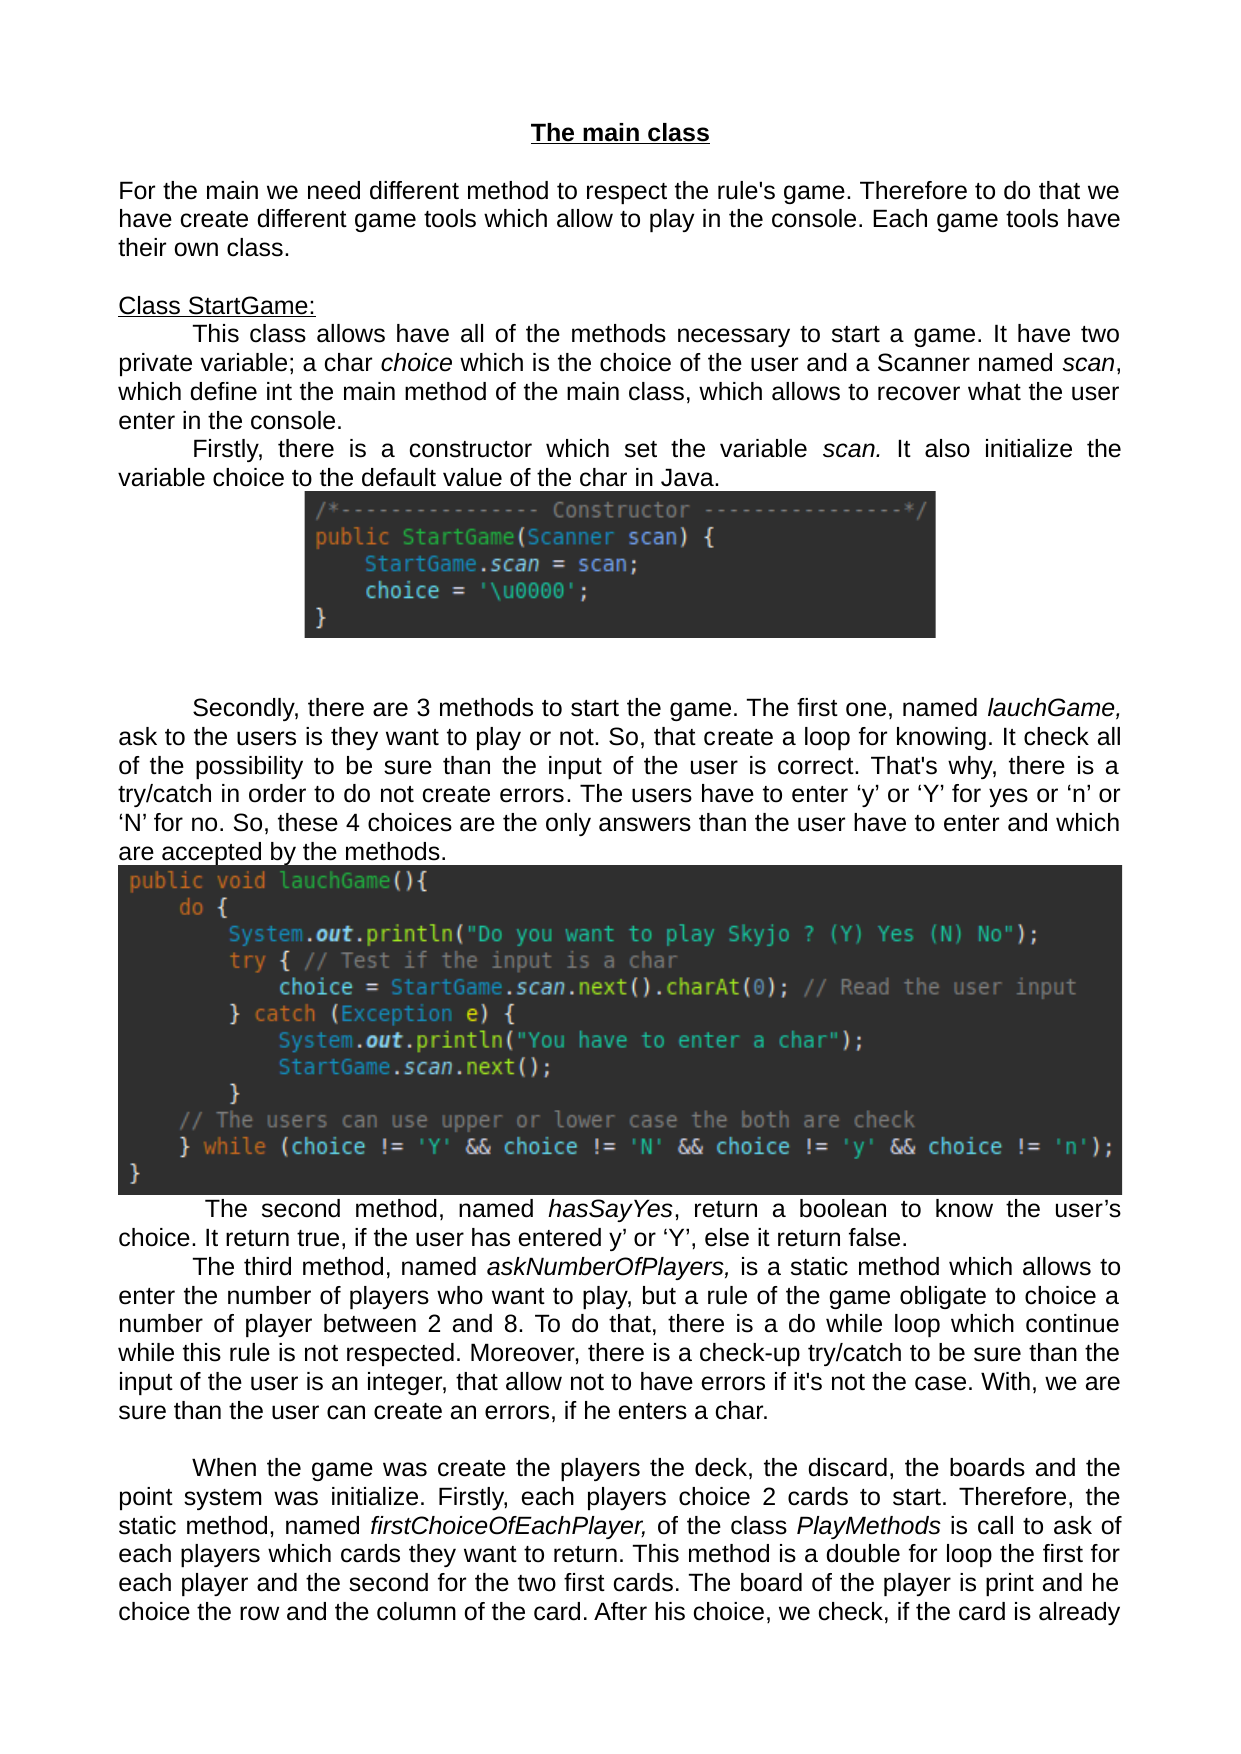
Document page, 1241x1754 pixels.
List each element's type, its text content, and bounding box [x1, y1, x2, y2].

picture [304, 491, 936, 638]
text The main class [118, 118, 1122, 147]
picture [118, 865, 1123, 1195]
text Firstly, there is a constructor which set the variable scan. It also initialize the variable choice to the default value of the char in Java. [118, 434, 1122, 492]
text This class allows have all of the methods necessary to start a game. It have two private variable; a char choice which is the choice of the user and a Scanner named scan, which define int the main method of the main class, which allows to recover what the user enter in the console. [118, 319, 1122, 434]
text The second method, named hasSayYes, return a boolean to know the user’s choice. It return true, if the user has entered y’ or ‘Y’, else it return false. [118, 1195, 1122, 1252]
text When the game was create the players the deck, the discard, the boards and the point system was initialize. Firstly, each players choice 2 cards to start. Therefore, the static method, named firstChoiceOfEachPlayer, of the class PlayMethods is call to ask of each players which cards they want to return. This method is a double for loop the first for each player and the second for the two first cards. The board of the player is print and he choice the row and the column of the card. After his choice, we check, if the card is already [118, 1453, 1122, 1626]
text The third method, named askNumberOfPlayers, is a static method which allows to enter the number of players who want to play, but a rule of the game obligate to choice a number of player between 2 and 8. To do that, there is a do while loop which continue while this rule is not respected. Moreover, there is a check-up try/catch to be sure than the input of the user is an integer, that allow not to have errors if it's not the case. With, we are sure than the user can create an errors, if he enters a char. [118, 1252, 1122, 1424]
text For the main we need different method to respect the rule's game. Therefore to do that we have create different game tools which allow to play in the console. Each game tools have their own class. [118, 176, 1122, 262]
text Class StartGame: [118, 291, 1122, 319]
text Secondly, there are 3 methods to start the game. The first one, named lauchGame, ask to the users is they want to play or not. So, that create a loop for knowing. It check all of the possibility to be sure than the input of the user is correct. That's why, there is a try/catch in order to do not create errors. The users have to enter ‘y’ or ‘Y’ for yes or ‘n’ or ‘N’ for no. So, these 4 choices are the only answers than the user have to enter and which are accepted by the methods. [118, 693, 1122, 865]
